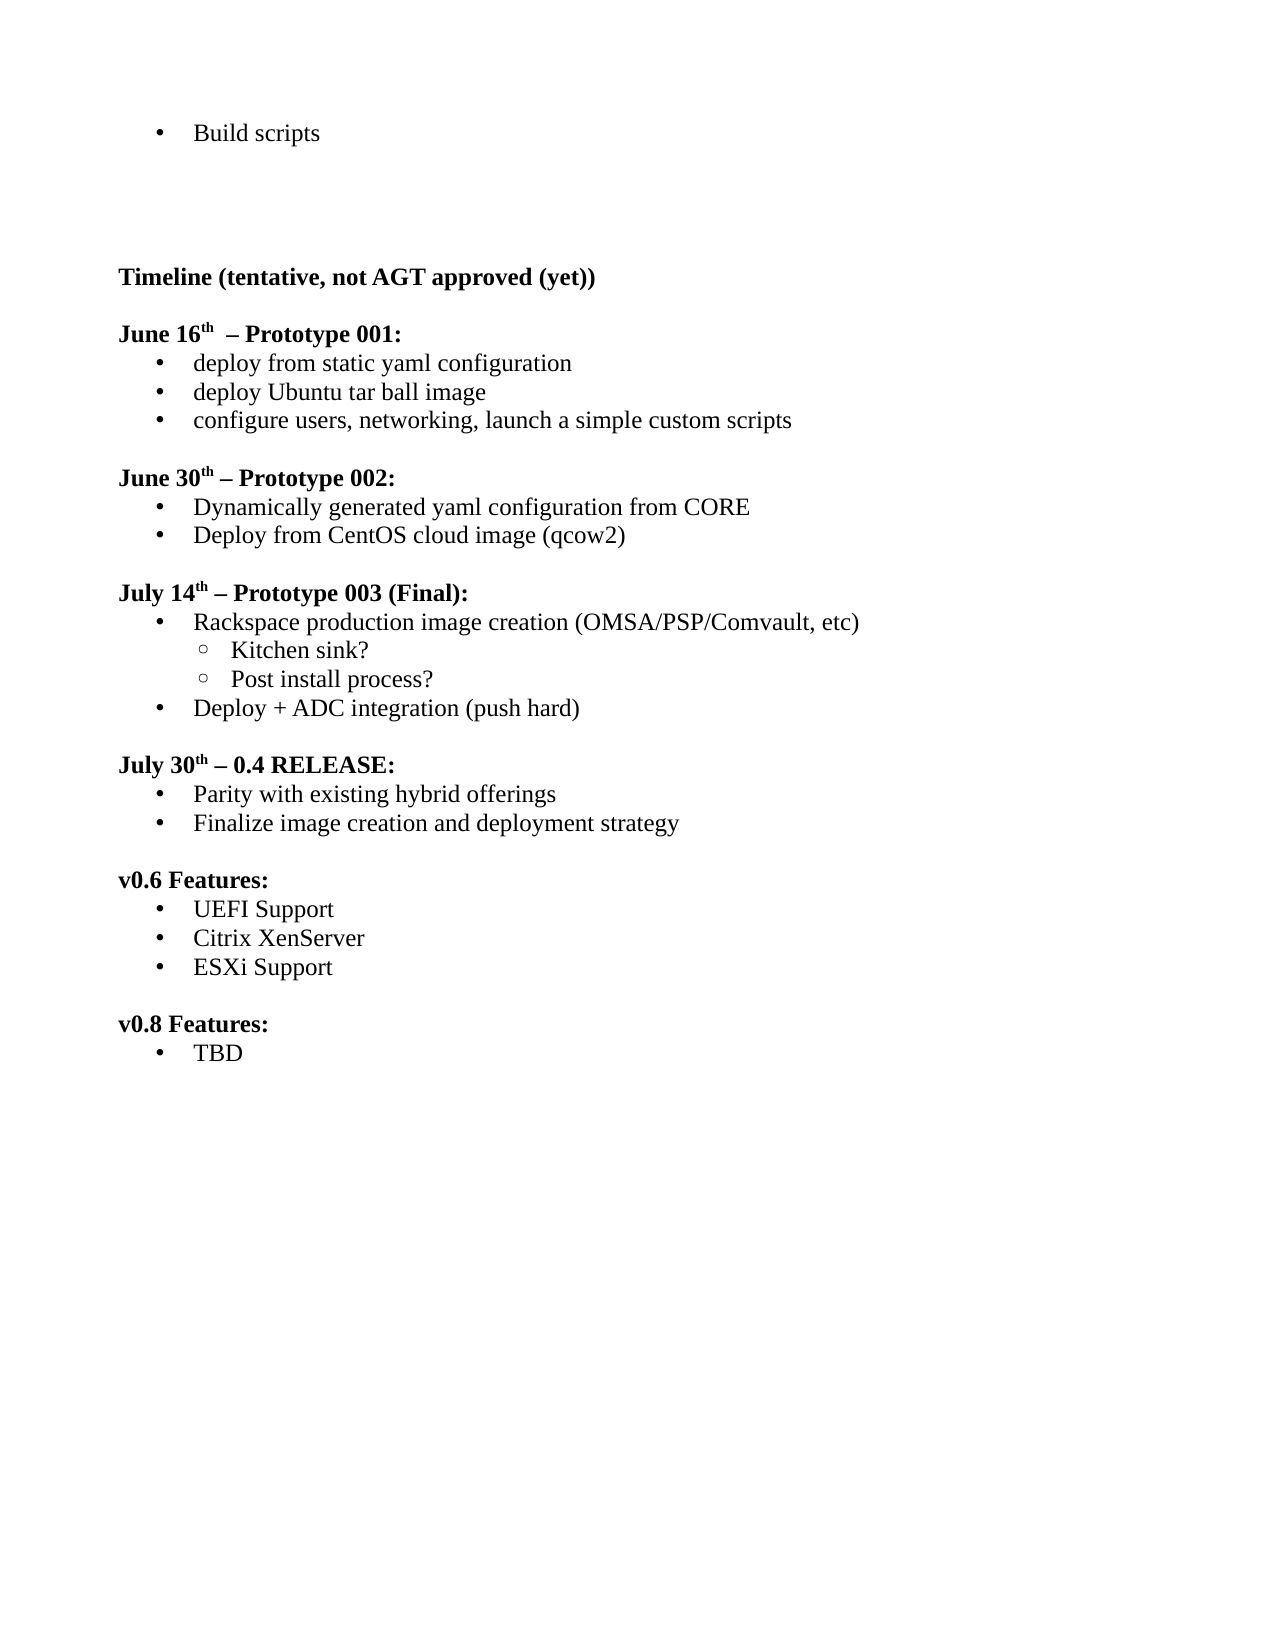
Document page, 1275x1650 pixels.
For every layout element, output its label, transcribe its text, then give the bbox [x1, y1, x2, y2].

list Post install process? [193, 664, 1157, 693]
text July 14th – Prototype 003 (Final): [118, 578, 1157, 607]
list Kitchen sink? [193, 636, 1157, 664]
text v0.8 Features: [118, 1009, 1157, 1038]
list deploy Ubuntu tar ball image [156, 377, 1157, 406]
text Timeline (tentative, not AGT approved (yet)) [118, 262, 1157, 291]
list UEFI Support [156, 894, 1157, 923]
list ESXi Support [156, 952, 1157, 981]
list Deploy + ADC integration (push hard) [156, 693, 1157, 722]
list TBD [156, 1038, 1157, 1067]
list Deploy from CentOS cloud image (qcow2) [156, 521, 1157, 549]
text June 30th – Prototype 002: [118, 463, 1157, 492]
text v0.6 Features: [118, 866, 1157, 894]
text June 16th – Prototype 001: [118, 319, 1157, 348]
list Build scripts [156, 118, 1157, 147]
list deploy from static yaml configuration [156, 348, 1157, 377]
list Dynamically generated yaml configuration from CORE [156, 492, 1157, 521]
list configure users, networking, launch a simple custom scripts [156, 406, 1157, 434]
list Rackspace production image creation (OMSA/PSP/Comvault, etc) [156, 607, 1157, 636]
list Parity with existing hybrid offerings [156, 779, 1157, 808]
text July 30th – 0.4 RELEASE: [118, 751, 1157, 779]
list Citrix XenServer [156, 923, 1157, 952]
list Finalize image creation and deployment strategy [156, 808, 1157, 837]
